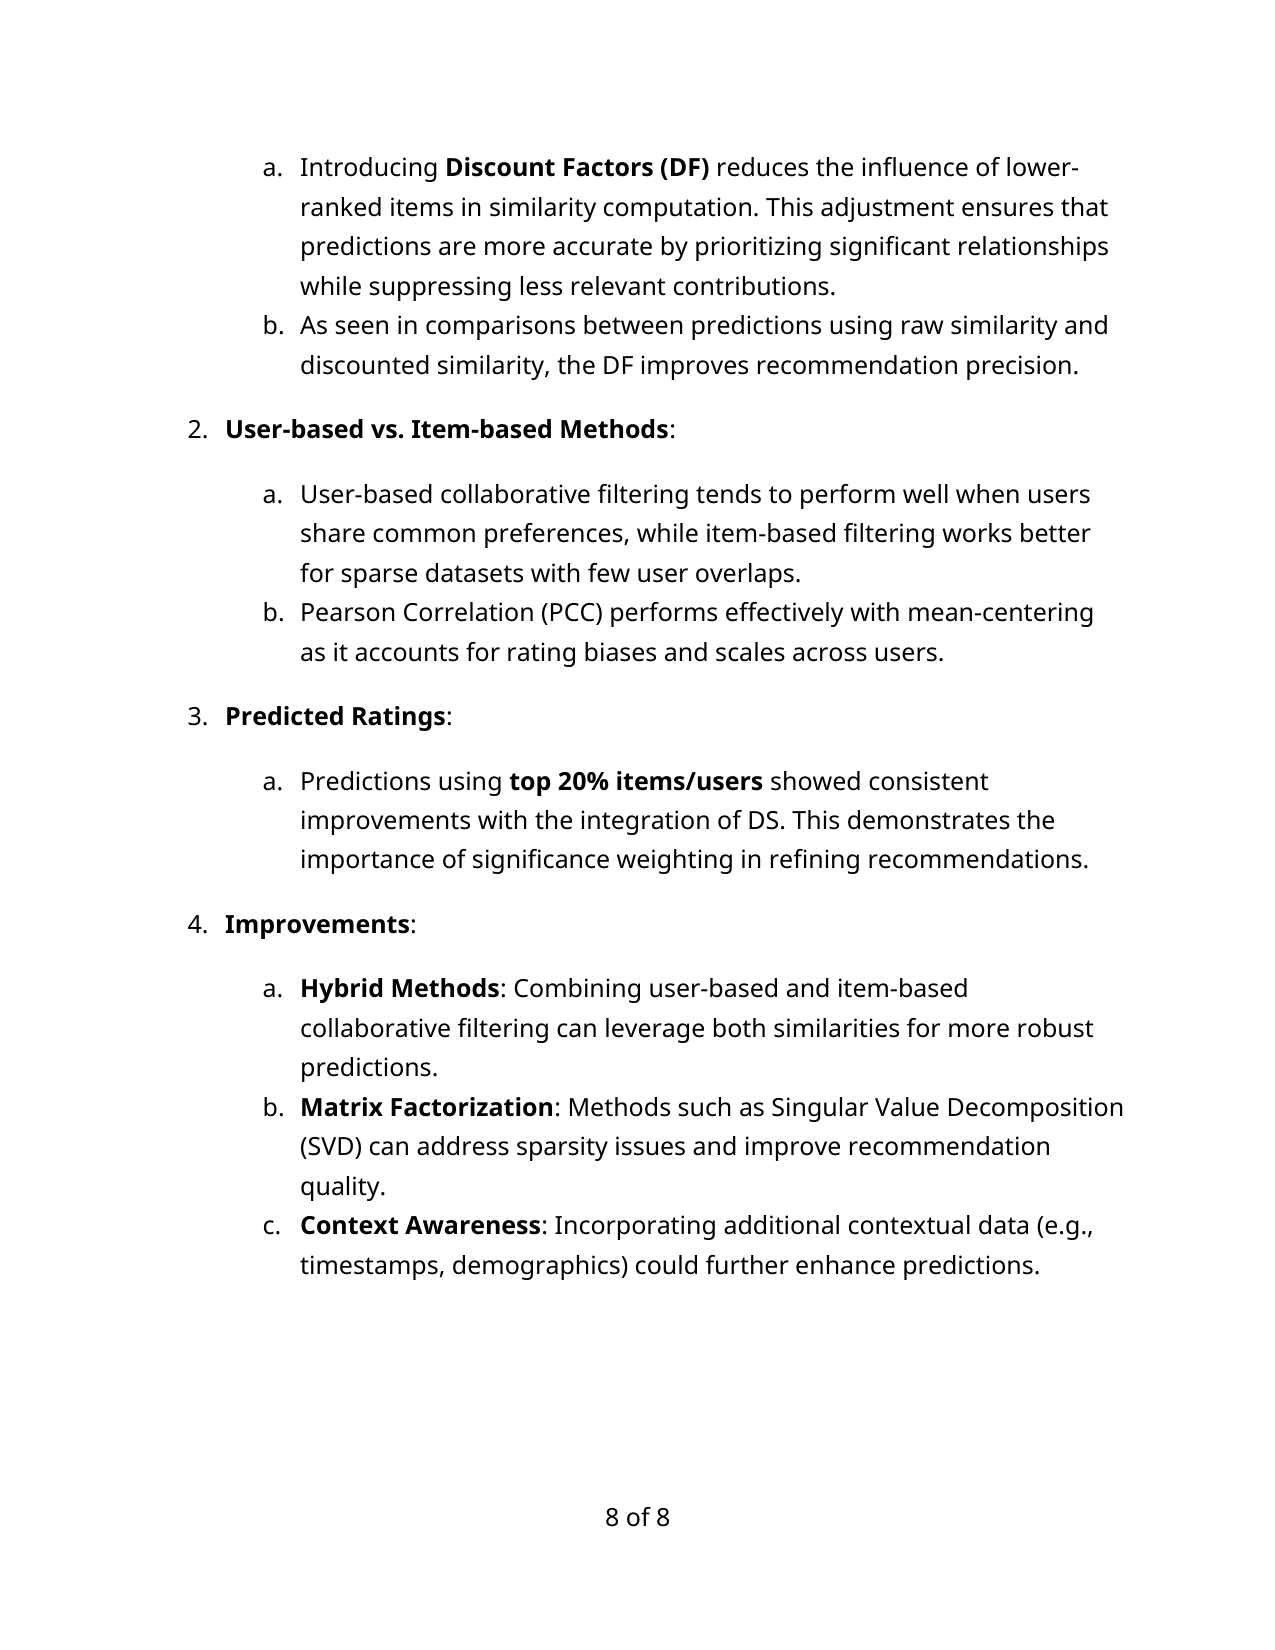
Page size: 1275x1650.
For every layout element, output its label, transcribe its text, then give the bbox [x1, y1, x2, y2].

list Matrix Factorization: Methods such as Singular Value Decomposition (SVD) can address sparsity issues and improve recommendation quality. [262, 1089, 1125, 1203]
list Context Awareness: Incorporating additional contextual data (e.g., timestamps, demographics) could further enhance predictions. [262, 1208, 1125, 1282]
list Predictions using top 20% items/users showed consistent improvements with the integration of DS. This demonstrates the importance of significance weighting in refining recommendations. [262, 763, 1125, 876]
list Pearson Correlation (PCC) performs effectively with mean-centering as it accounts for rating biases and scales across users. [262, 595, 1125, 668]
list User-based vs. Item-based Methods: [187, 412, 1125, 446]
list Improvements: [187, 907, 1125, 941]
list Predicted Ratings: [187, 699, 1125, 733]
list Introducing Discount Factors (DF) reduces the influence of lower-ranked items in similarity computation. This adjustment ensures that predictions are more accurate by prioritizing significant relationships while suppressing less relevant contributions. [262, 150, 1125, 302]
list Hybrid Methods: Combining user-based and item-based collaborative filtering can leverage both similarities for more robust predictions. [262, 971, 1125, 1084]
list User-based collaborative filtering tends to perform well when users share common preferences, while item-based filtering works better for sparse datasets with few user overlaps. [262, 476, 1125, 589]
list As seen in comparisons between predictions using raw similarity and discounted similarity, the DF improves recommendation precision. [262, 308, 1125, 381]
